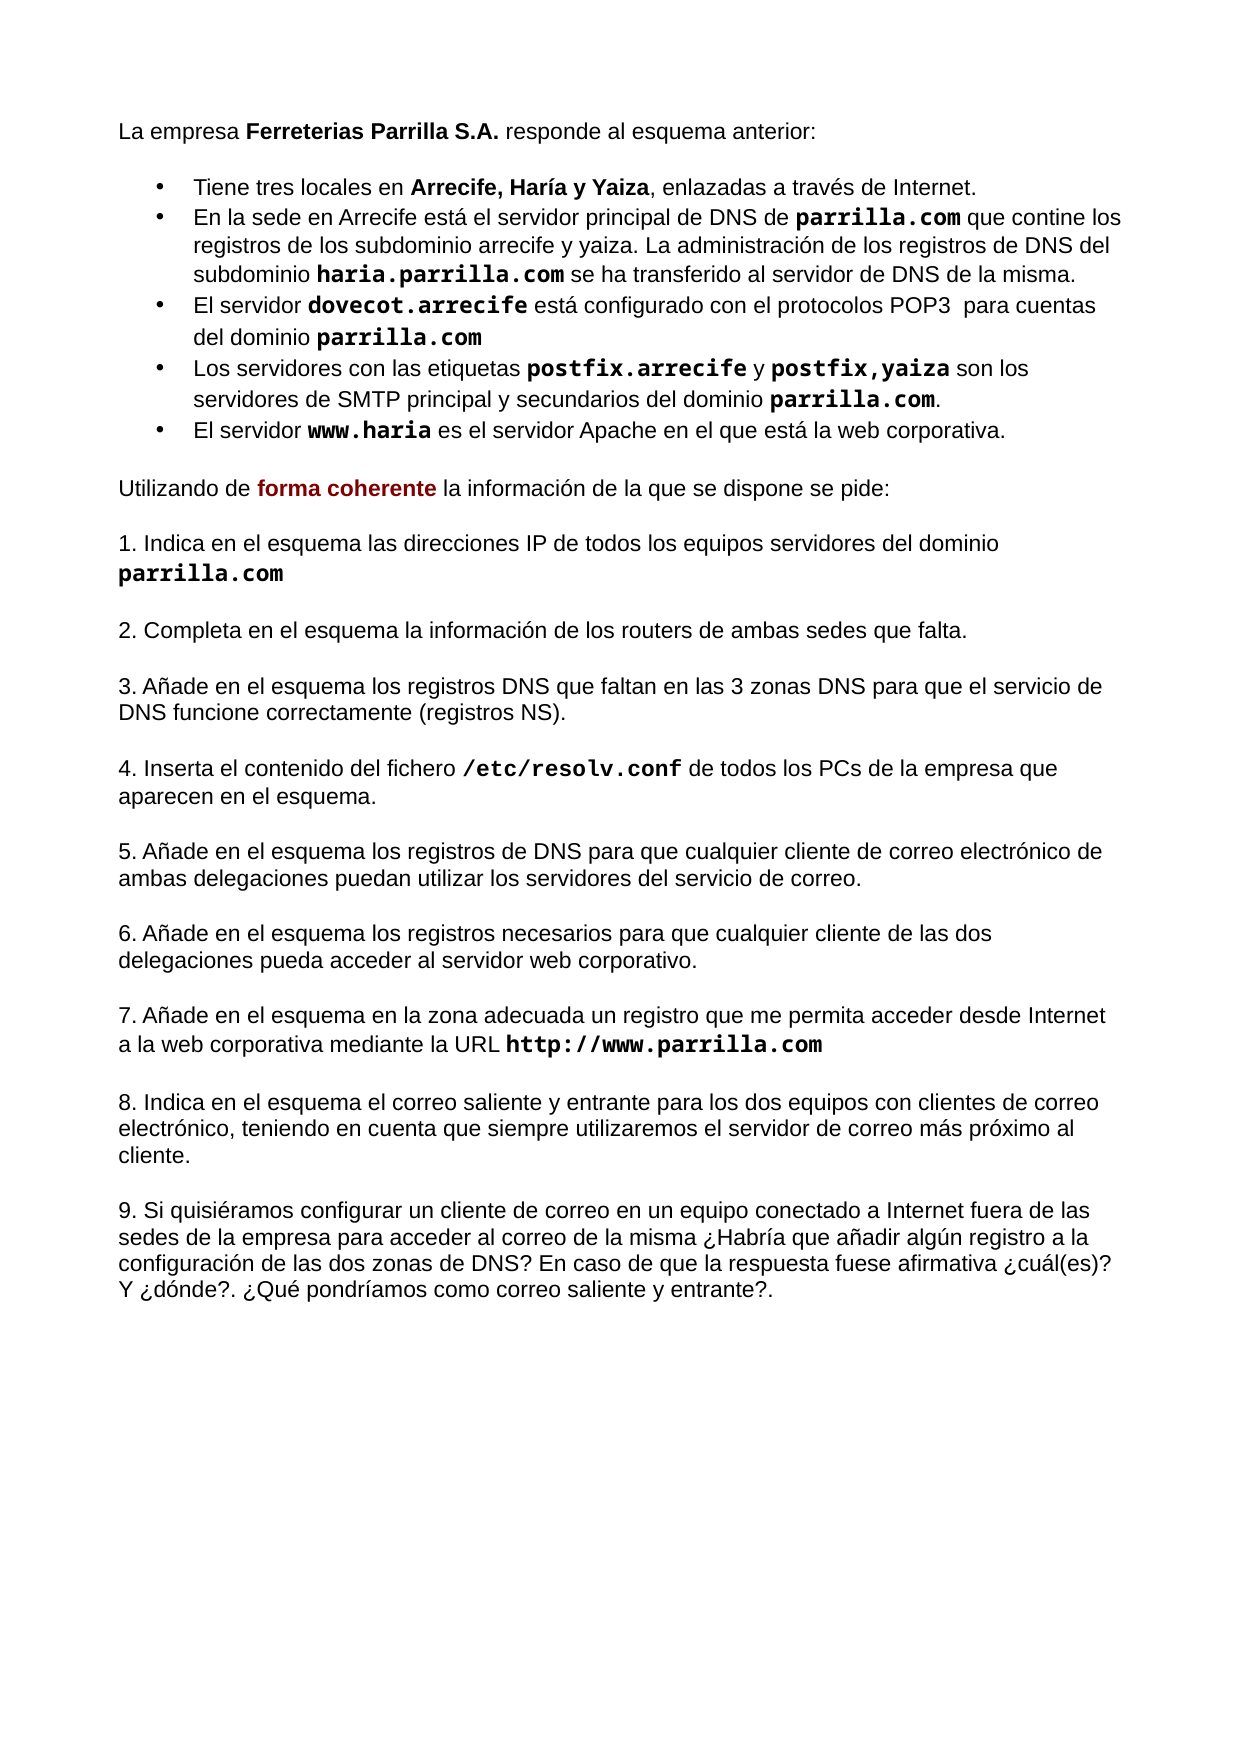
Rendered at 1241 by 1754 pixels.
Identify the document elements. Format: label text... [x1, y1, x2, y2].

text 7. Añade en el esquema en la zona adecuada un registro que me permita acceder desde Internet a la web corporativa mediante la URL http://www.parrilla.com [118, 1002, 1122, 1060]
list En la sede en Arrecife está el servidor principal de DNS de parrilla.com que contine los registros de los subdominio arrecife y yaiza. La administración de los registros de DNS del subdominio haria.parrilla.com se ha transferido al servidor de DNS de la misma. [156, 201, 1122, 289]
text 3. Añade en el esquema los registros DNS que faltan en las 3 zonas DNS para que el servicio de DNS funcione correctamente (registros NS). [118, 673, 1122, 725]
text 2. Completa en el esquema la información de los routers de ambas sedes que falta. [118, 617, 1122, 643]
text 9. Si quisiéramos configurar un cliente de correo en un equipo conectado a Internet fuera de las sedes de la empresa para acceder al correo de la misma ¿Habría que añadir algún registro a la configuración de las dos zonas de DNS? En caso de que la respuesta fuese afirmativa ¿cuál(es)? Y ¿dónde?. ¿Qué pondríamos como correo saliente y entrante?. [118, 1197, 1122, 1302]
text 4. Inserta el contenido del fichero /etc/resolv.conf de todos los PCs de la empresa que aparecen en el esquema. [118, 754, 1122, 809]
list El servidor www.haria es el servidor Apache en el que está la web corporativa. [156, 414, 1122, 446]
list Tiene tres locales en Arrecife, Haría y Yaiza, enlazadas a través de Internet. [156, 174, 1122, 201]
list Los servidores con las etiquetas postfix.arrecife y postfix,yaiza son los servidores de SMTP principal y secundarios del dominio parrilla.com. [156, 352, 1122, 414]
text 8. Indica en el esquema el correo saliente y entrante para los dos equipos con clientes de correo electrónico, teniendo en cuenta que siempre utilizaremos el servidor de correo más próximo al cliente. [118, 1089, 1122, 1168]
text 5. Añade en el esquema los registros de DNS para que cualquier cliente de correo electrónico de ambas delegaciones puedan utilizar los servidores del servicio de correo. [118, 838, 1122, 891]
text Utilizando de forma coherente la información de la que se dispone se pide: [118, 475, 1122, 501]
text 1. Indica en el esquema las direcciones IP de todos los equipos servidores del dominio parrilla.com [118, 530, 1122, 588]
text 6. Añade en el esquema los registros necesarios para que cualquier cliente de las dos delegaciones pueda acceder al servidor web corporativo. [118, 920, 1122, 973]
list El servidor dovecot.arrecife está configurado con el protocolos POP3 para cuentas del dominio parrilla.com [156, 289, 1122, 352]
text La empresa Ferreterias Parrilla S.A. responde al esquema anterior: [118, 118, 1122, 144]
